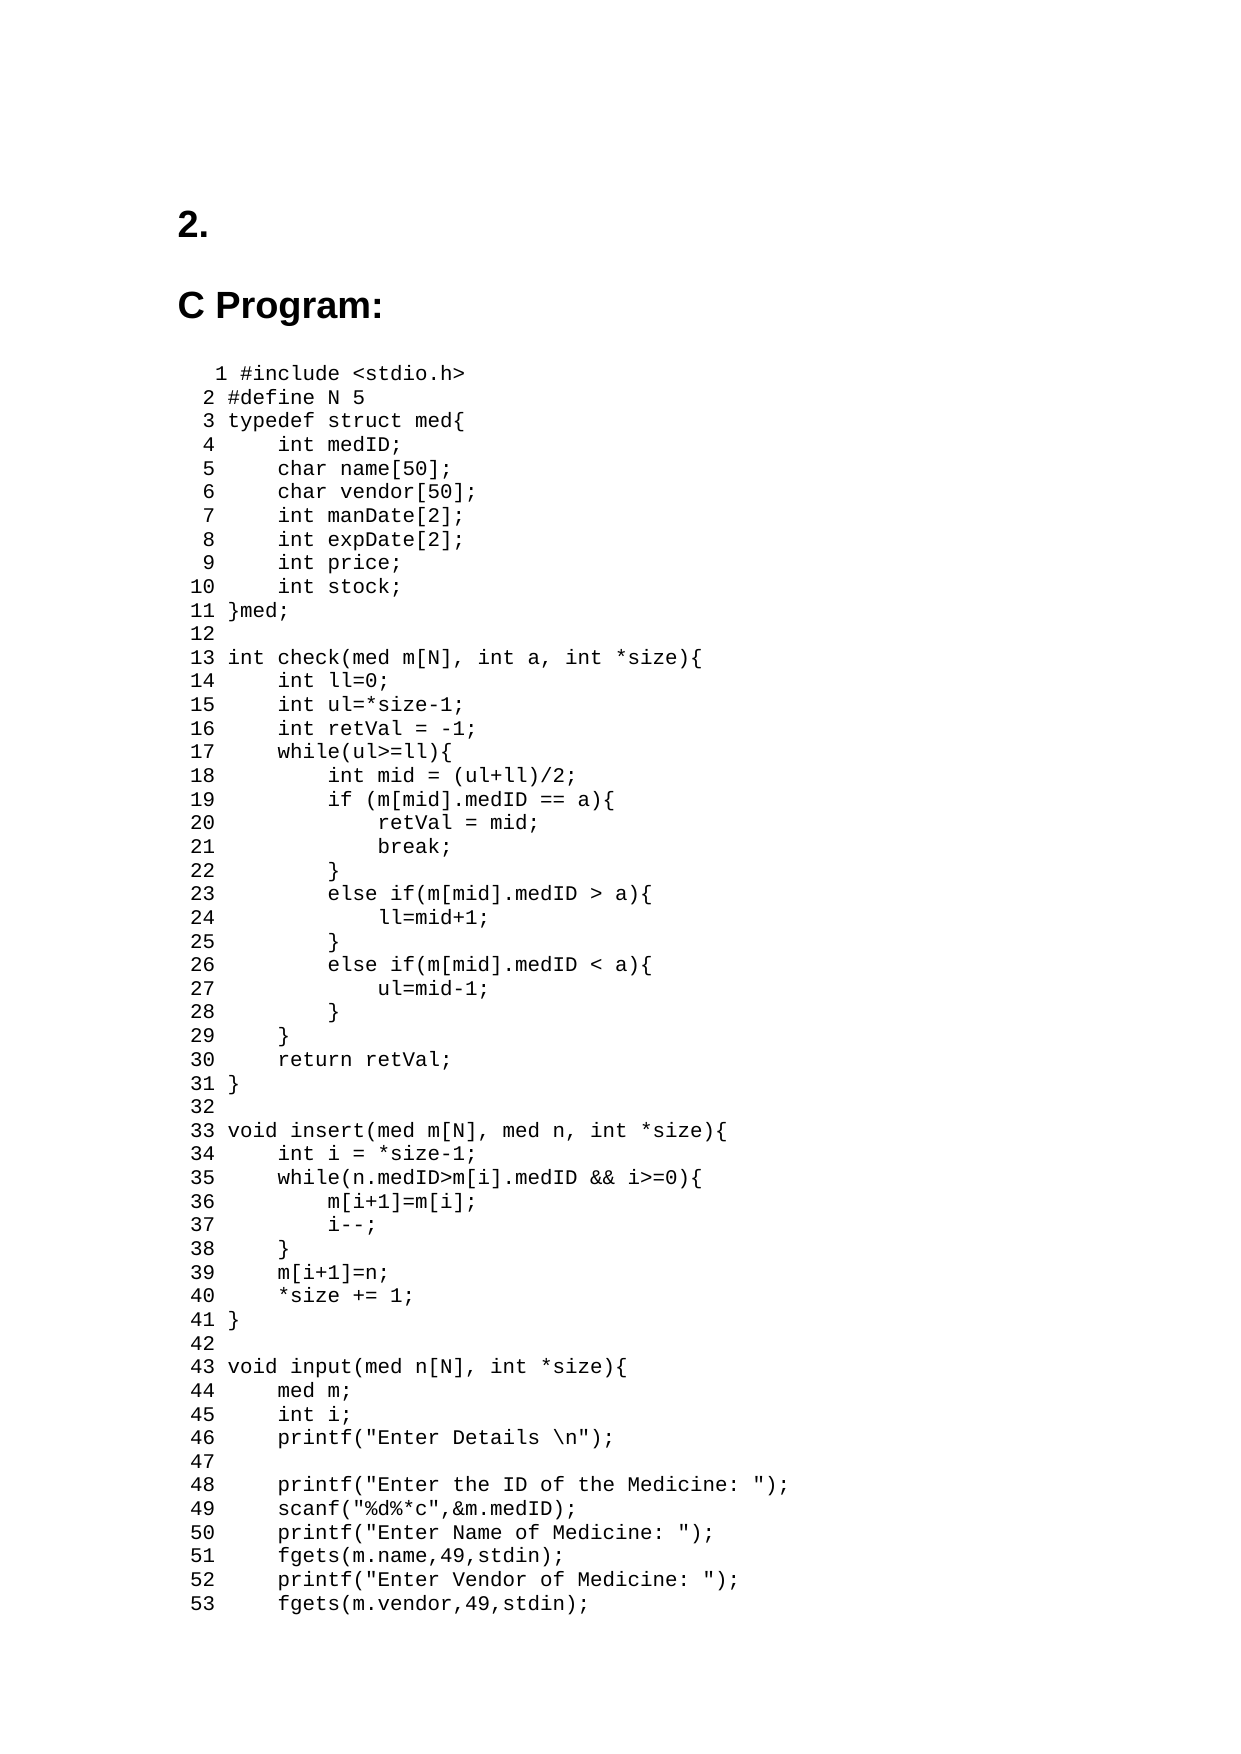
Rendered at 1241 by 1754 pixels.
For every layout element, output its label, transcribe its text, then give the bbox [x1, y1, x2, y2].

text 45 int i; [177, 1403, 1122, 1427]
text 21 break; [177, 836, 1122, 860]
subtitle 2. [177, 202, 1122, 246]
text 33 void insert(med m[N], med n, int *size){ [177, 1120, 1122, 1143]
text 18 int mid = (ul+ll)/2; [177, 765, 1122, 789]
text 17 while(ul>=ll){ [177, 741, 1122, 765]
text 22 } [177, 860, 1122, 883]
text 47 [177, 1451, 1122, 1474]
text 32 [177, 1096, 1122, 1120]
text 6 char vendor[50]; [177, 481, 1122, 505]
text 26 else if(m[mid].medID < a){ [177, 954, 1122, 978]
text 46 printf("Enter Details \n"); [177, 1427, 1122, 1451]
text 37 i--; [177, 1214, 1122, 1238]
text 24 ll=mid+1; [177, 907, 1122, 931]
text 40 *size += 1; [177, 1285, 1122, 1309]
text 10 int stock; [177, 576, 1122, 599]
subtitle C Program: [177, 283, 1122, 327]
text 23 else if(m[mid].medID > a){ [177, 883, 1122, 907]
text 3 typedef struct med{ [177, 410, 1122, 434]
text 4 int medID; [177, 434, 1122, 458]
text 5 char name[50]; [177, 458, 1122, 481]
text 53 fgets(m.vendor,49,stdin); [177, 1593, 1122, 1616]
text 49 scanf("%d%*c",&m.medID); [177, 1498, 1122, 1522]
text 7 int manDate[2]; [177, 505, 1122, 529]
text 15 int ul=*size-1; [177, 694, 1122, 718]
text 9 int price; [177, 552, 1122, 576]
text 42 [177, 1333, 1122, 1356]
text 50 printf("Enter Name of Medicine: "); [177, 1522, 1122, 1545]
text 12 [177, 623, 1122, 647]
text 13 int check(med m[N], int a, int *size){ [177, 647, 1122, 671]
text 16 int retVal = -1; [177, 718, 1122, 741]
text 36 m[i+1]=m[i]; [177, 1191, 1122, 1214]
text 1 #include <stdio.h> [177, 363, 1122, 387]
text 35 while(n.medID>m[i].medID && i>=0){ [177, 1167, 1122, 1191]
text 19 if (m[mid].medID == a){ [177, 789, 1122, 812]
text 38 } [177, 1238, 1122, 1262]
text 11 }med; [177, 599, 1122, 623]
text 28 } [177, 1002, 1122, 1025]
text 30 return retVal; [177, 1049, 1122, 1072]
text 29 } [177, 1025, 1122, 1049]
text 52 printf("Enter Vendor of Medicine: "); [177, 1569, 1122, 1593]
text 43 void input(med n[N], int *size){ [177, 1356, 1122, 1380]
text 2 #define N 5 [177, 387, 1122, 410]
text 48 printf("Enter the ID of the Medicine: "); [177, 1474, 1122, 1498]
text 31 } [177, 1072, 1122, 1096]
text 44 med m; [177, 1380, 1122, 1403]
text 41 } [177, 1309, 1122, 1333]
text 25 } [177, 931, 1122, 954]
text 20 retVal = mid; [177, 812, 1122, 836]
text 39 m[i+1]=n; [177, 1262, 1122, 1285]
text 14 int ll=0; [177, 671, 1122, 694]
text 8 int expDate[2]; [177, 529, 1122, 552]
text 34 int i = *size-1; [177, 1143, 1122, 1167]
text 51 fgets(m.name,49,stdin); [177, 1545, 1122, 1569]
text 27 ul=mid-1; [177, 978, 1122, 1002]
